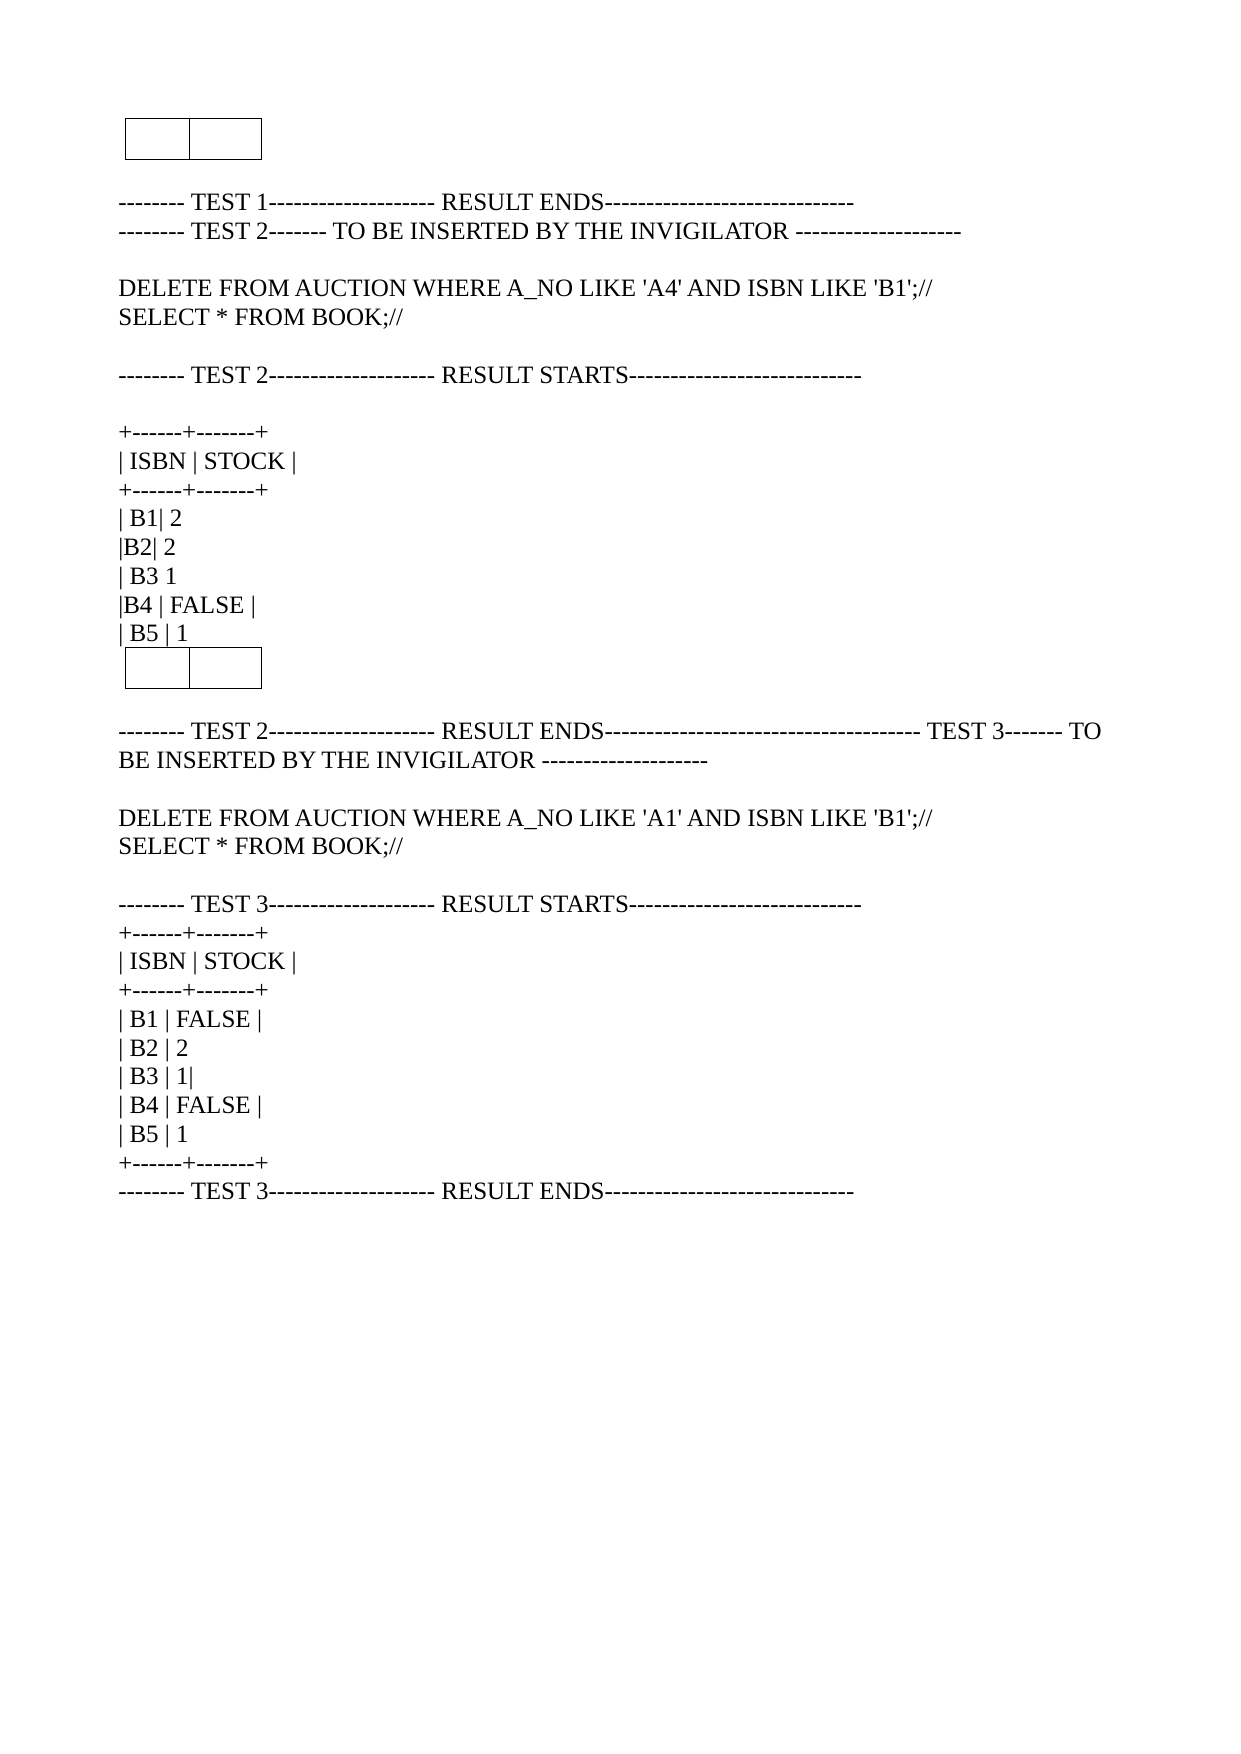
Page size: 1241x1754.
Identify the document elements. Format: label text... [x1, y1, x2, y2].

text +------+-------+ [118, 975, 1122, 1004]
text | B1 | FALSE | [118, 1004, 1122, 1033]
text +------+-------+ [118, 918, 1122, 946]
text DELETE FROM AUCTION WHERE A_NO LIKE 'A4' AND ISBN LIKE 'B1';// [118, 273, 1122, 302]
text -------- TEST 3-------------------- RESULT STARTS---------------------------- [118, 889, 1122, 918]
table_header [190, 119, 261, 158]
text | B2 | 2 [118, 1033, 1122, 1061]
text | ISBN | STOCK | [118, 946, 1122, 975]
text +------+-------+ [118, 1148, 1122, 1176]
text |B2| 2 [118, 532, 1122, 561]
text SELECT * FROM BOOK;// [118, 302, 1122, 331]
table_header [126, 648, 189, 688]
text BE INSERTED BY THE INVIGILATOR -------------------- [118, 745, 1122, 774]
text | ISBN | STOCK | [118, 446, 1122, 475]
text -------- TEST 2-------------------- RESULT ENDS-------------------------------------- TEST 3------- TO [118, 716, 1122, 745]
text -------- TEST 2------- TO BE INSERTED BY THE INVIGILATOR -------------------- [118, 216, 1122, 245]
text -------- TEST 1-------------------- RESULT ENDS------------------------------ [118, 187, 1122, 216]
text | B5 | 1 [118, 618, 1122, 647]
text | B3 1 [118, 561, 1122, 590]
text DELETE FROM AUCTION WHERE A_NO LIKE 'A1' AND ISBN LIKE 'B1';// [118, 803, 1122, 831]
text | B4 | FALSE | [118, 1090, 1122, 1119]
text -------- TEST 3-------------------- RESULT ENDS------------------------------ [118, 1176, 1122, 1205]
text |B4 | FALSE | [118, 590, 1122, 618]
text SELECT * FROM BOOK;// [118, 831, 1122, 860]
text | B5 | 1 [118, 1119, 1122, 1148]
text | B3 | 1| [118, 1061, 1122, 1090]
text +------+-------+ [118, 475, 1122, 503]
text +------+-------+ [118, 417, 1122, 446]
text | B1| 2 [118, 503, 1122, 532]
table_header [190, 648, 261, 688]
text -------- TEST 2-------------------- RESULT STARTS---------------------------- [118, 360, 1122, 388]
table_header [126, 119, 189, 158]
